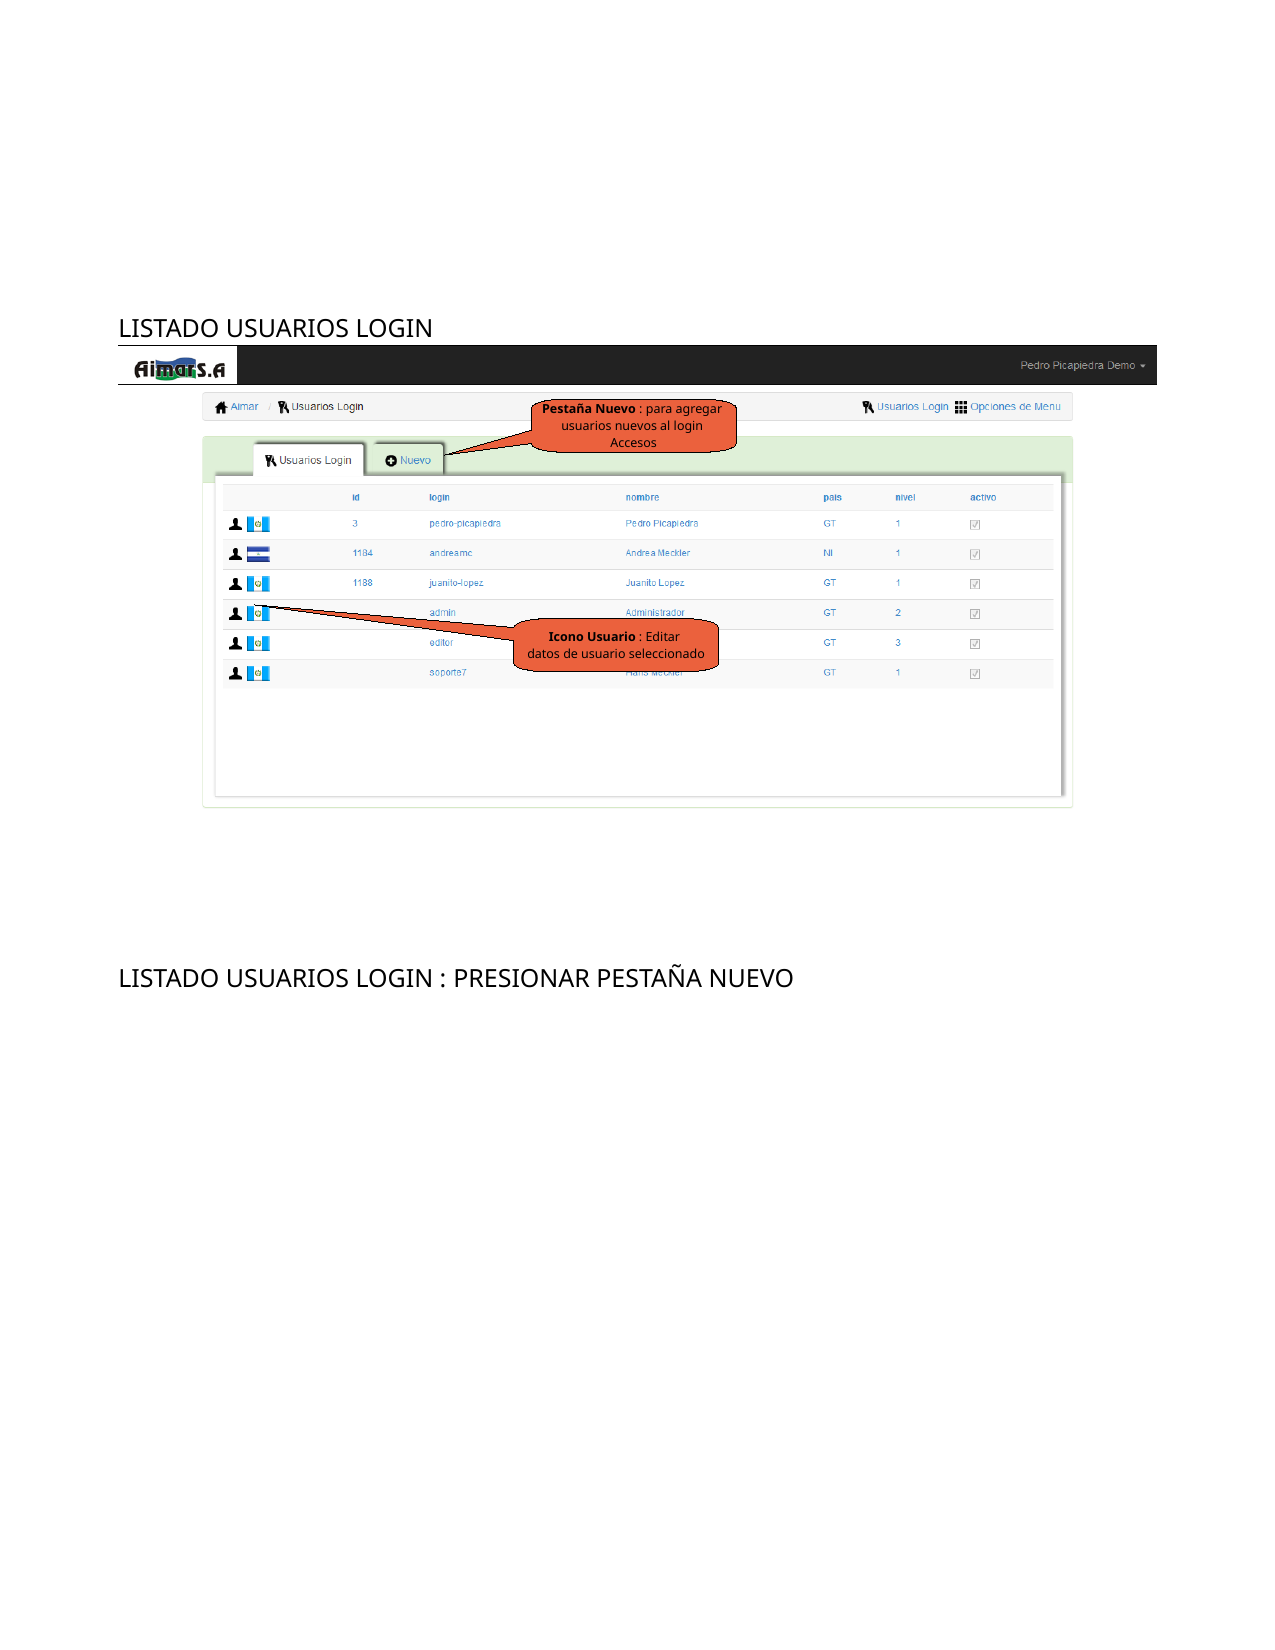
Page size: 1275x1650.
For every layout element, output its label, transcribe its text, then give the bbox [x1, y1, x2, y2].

text LISTADO USUARIOS LOGIN : PRESIONAR PESTAÑA NUEVO [118, 961, 1157, 994]
text LISTADO USUARIOS LOGIN [118, 311, 1157, 345]
picture [118, 345, 1157, 932]
